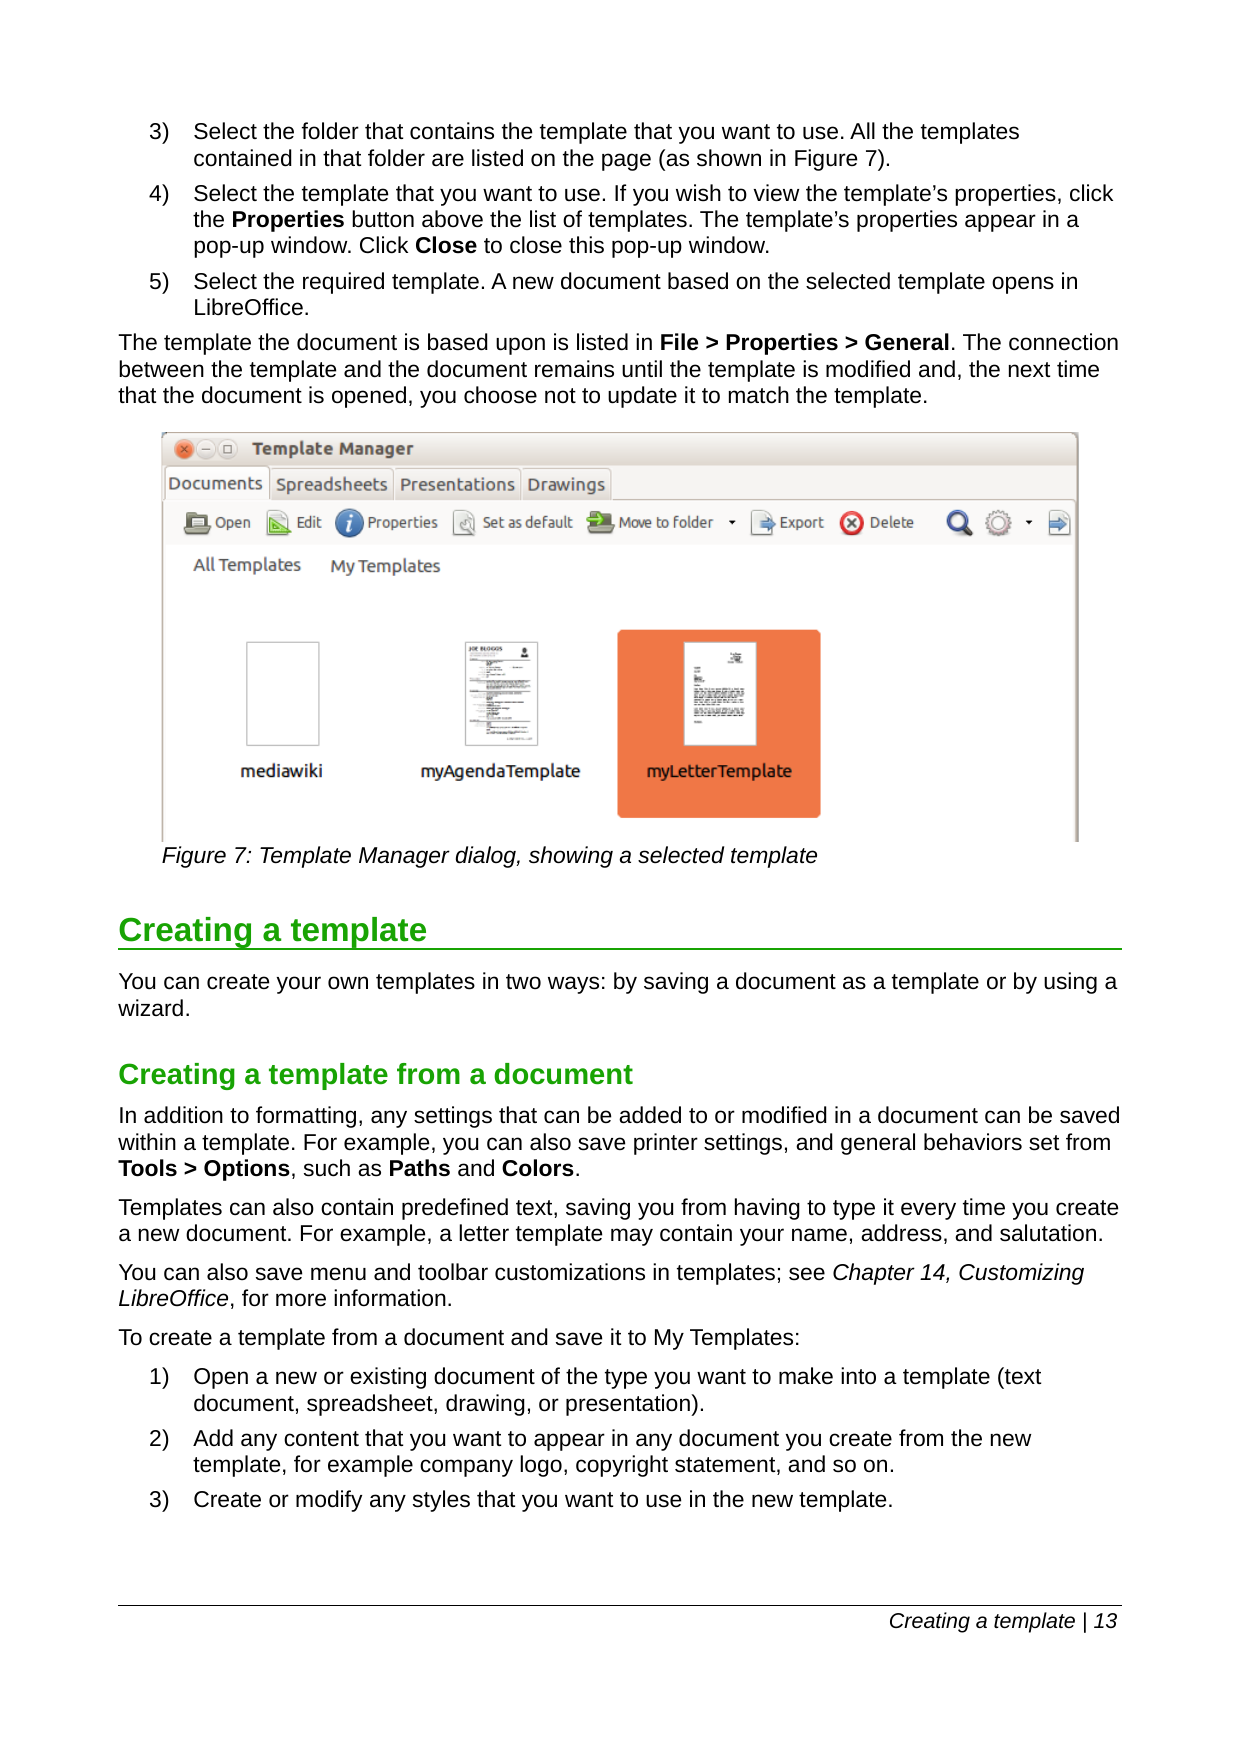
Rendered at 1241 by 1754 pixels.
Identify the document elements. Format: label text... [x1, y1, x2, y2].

text Templates can also contain predefined text, saving you from having to type it every time you create a new document. For example, a letter template may contain your name, address, and salutation. [118, 1194, 1122, 1247]
list Add any content that you want to appear in any document you create from the new template, for example company logo, copyright statement, and so on. [169, 1425, 1122, 1477]
list Open a new or existing document of the type you want to make into a template (text document, spreadsheet, drawing, or presentation). [169, 1363, 1122, 1416]
list Select the template that you want to use. If you wish to view the template’s properties, click the Properties button above the list of templates. The template’s properties appear in a pop-up window. Click Close to close this pop-up window. [169, 180, 1122, 259]
list Select the folder that contains the template that you want to use. All the templates contained in that folder are listed on the page (as shown in Figure 7). [169, 118, 1122, 171]
text To create a template from a document and save it to My Templates: [118, 1324, 1122, 1351]
picture [161, 432, 1079, 842]
subtitle Creating a template from a document [118, 1057, 1122, 1091]
list Select the required template. A new document based on the selected template opens in LibreOffice. [169, 268, 1122, 320]
subtitle Creating a template [118, 910, 1122, 948]
text Figure 7: Template Manager dialog, showing a selected template [162, 842, 1079, 868]
text In addition to formatting, any settings that can be added to or modified in a document can be saved within a template. For example, you can also save printer settings, and general behaviors set from Tools > Options, such as Paths and Colors. [118, 1102, 1122, 1181]
list Create or modify any styles that you want to use in the new template. [169, 1486, 1122, 1513]
text The template the document is based upon is listed in File > Properties > General. The connection between the template and the document remains until the template is modified and, the next time that the document is opened, you choose not to update it to match the template. [118, 329, 1122, 408]
text You can create your own templates in two ways: by saving a document as a template or by using a wizard. [118, 968, 1122, 1021]
text You can also save menu and toolbar customizations in templates; see Chapter 14, Customizing LibreOffice, for more information. [118, 1259, 1122, 1312]
